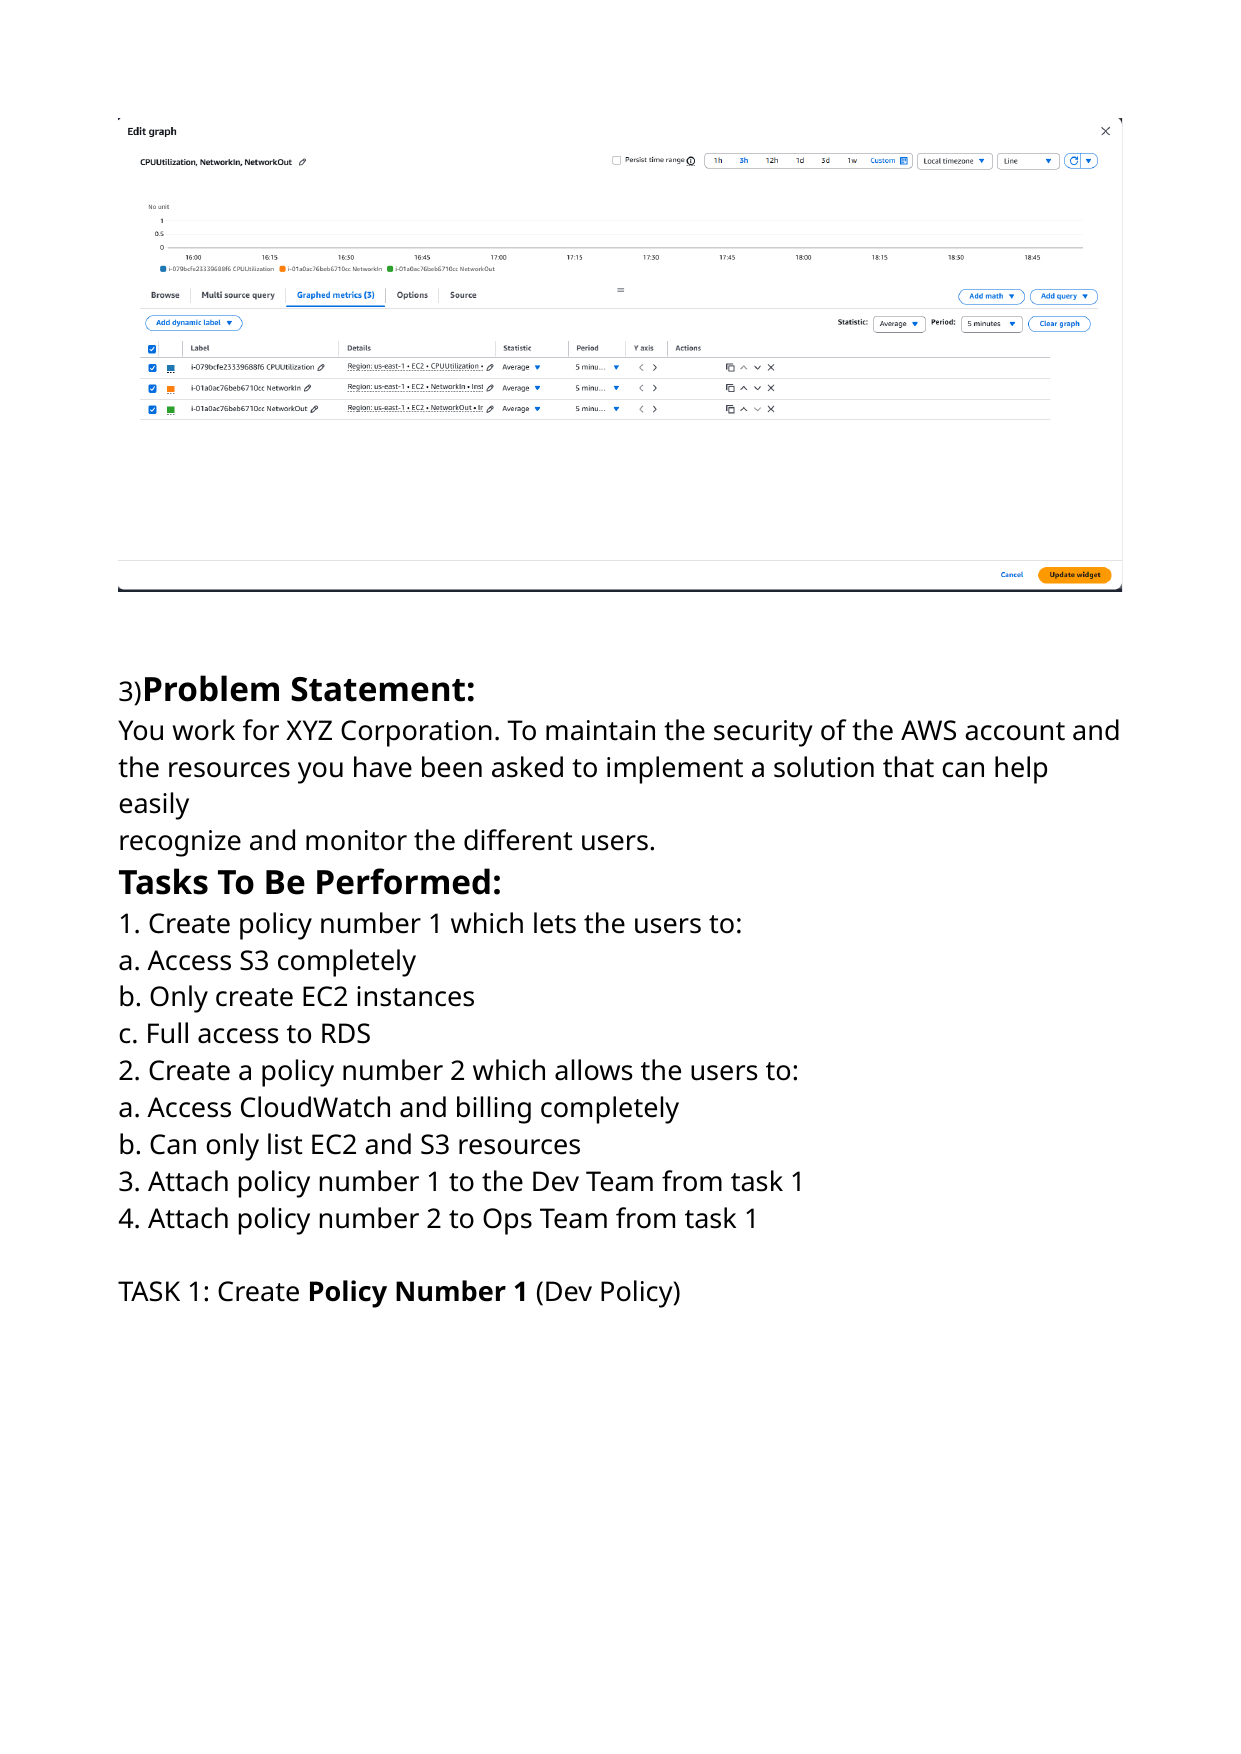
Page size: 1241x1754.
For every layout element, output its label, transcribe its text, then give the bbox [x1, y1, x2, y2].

text 3. Attach policy number 1 to the Dev Team from task 1 [118, 1162, 1122, 1199]
text b. Can only list EC2 and S3 resources [118, 1125, 1122, 1162]
text b. Only create EC2 instances [118, 978, 1122, 1015]
text Tasks To Be Performed: [118, 859, 1122, 904]
text 2. Create a policy number 2 which allows the users to: [118, 1052, 1122, 1088]
text 3)Problem Statement: [118, 666, 1122, 711]
text a. Access CloudWatch and billing completely [118, 1088, 1122, 1125]
text recognize and monitor the different users. [118, 822, 1122, 859]
picture [118, 118, 1123, 592]
text a. Access S3 completely [118, 941, 1122, 978]
text You work for XYZ Corporation. To maintain the security of the AWS account and [118, 711, 1122, 748]
text 4. Attach policy number 2 to Ops Team from task 1 [118, 1199, 1122, 1236]
text c. Full access to RDS [118, 1015, 1122, 1052]
text 1. Create policy number 1 which lets the users to: [118, 904, 1122, 941]
text TASK 1: Create Policy Number 1 (Dev Policy) [118, 1273, 1122, 1310]
text the resources you have been asked to implement a solution that can help easily [118, 748, 1122, 822]
